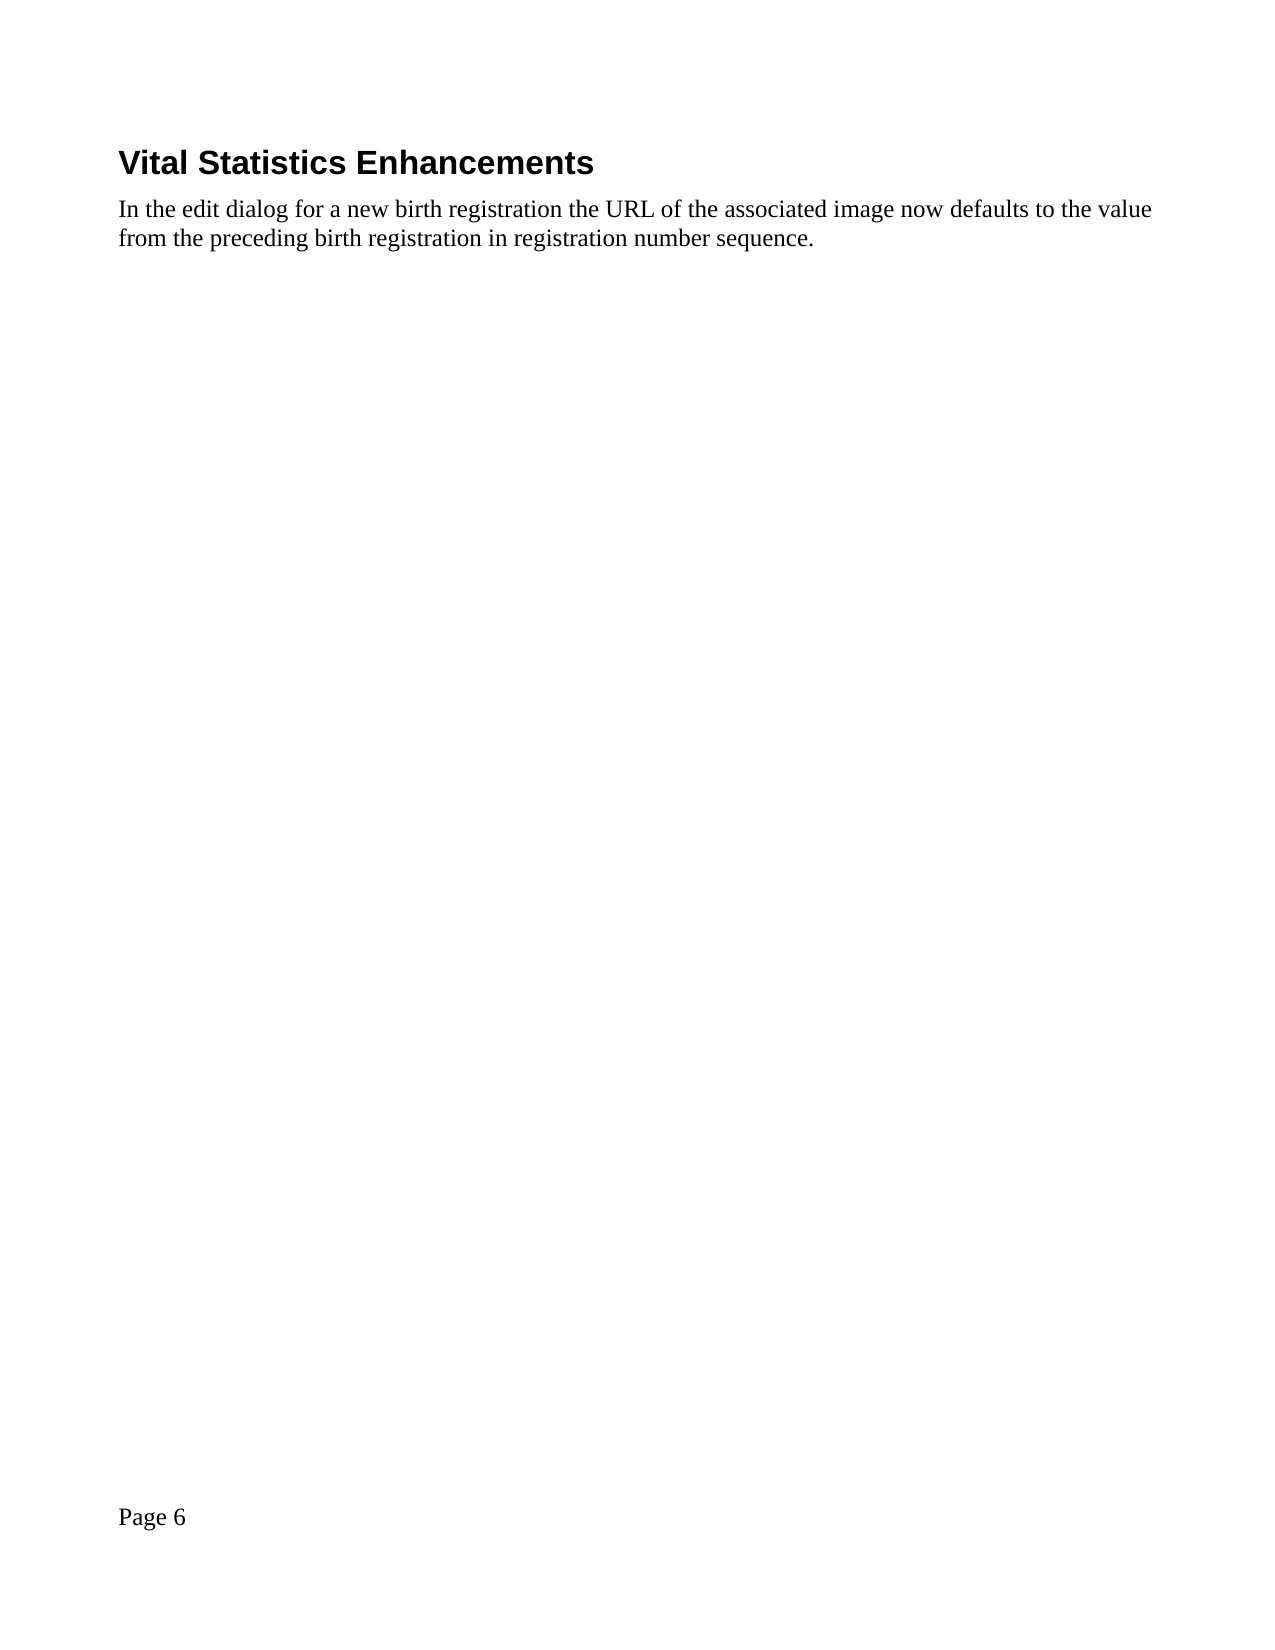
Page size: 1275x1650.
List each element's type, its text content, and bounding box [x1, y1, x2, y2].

subtitle Vital Statistics Enhancements [118, 143, 1157, 182]
text In the edit dialog for a new birth registration the URL of the associated image now defaults to the value from the preceding birth registration in registration number sequence. [118, 194, 1157, 252]
